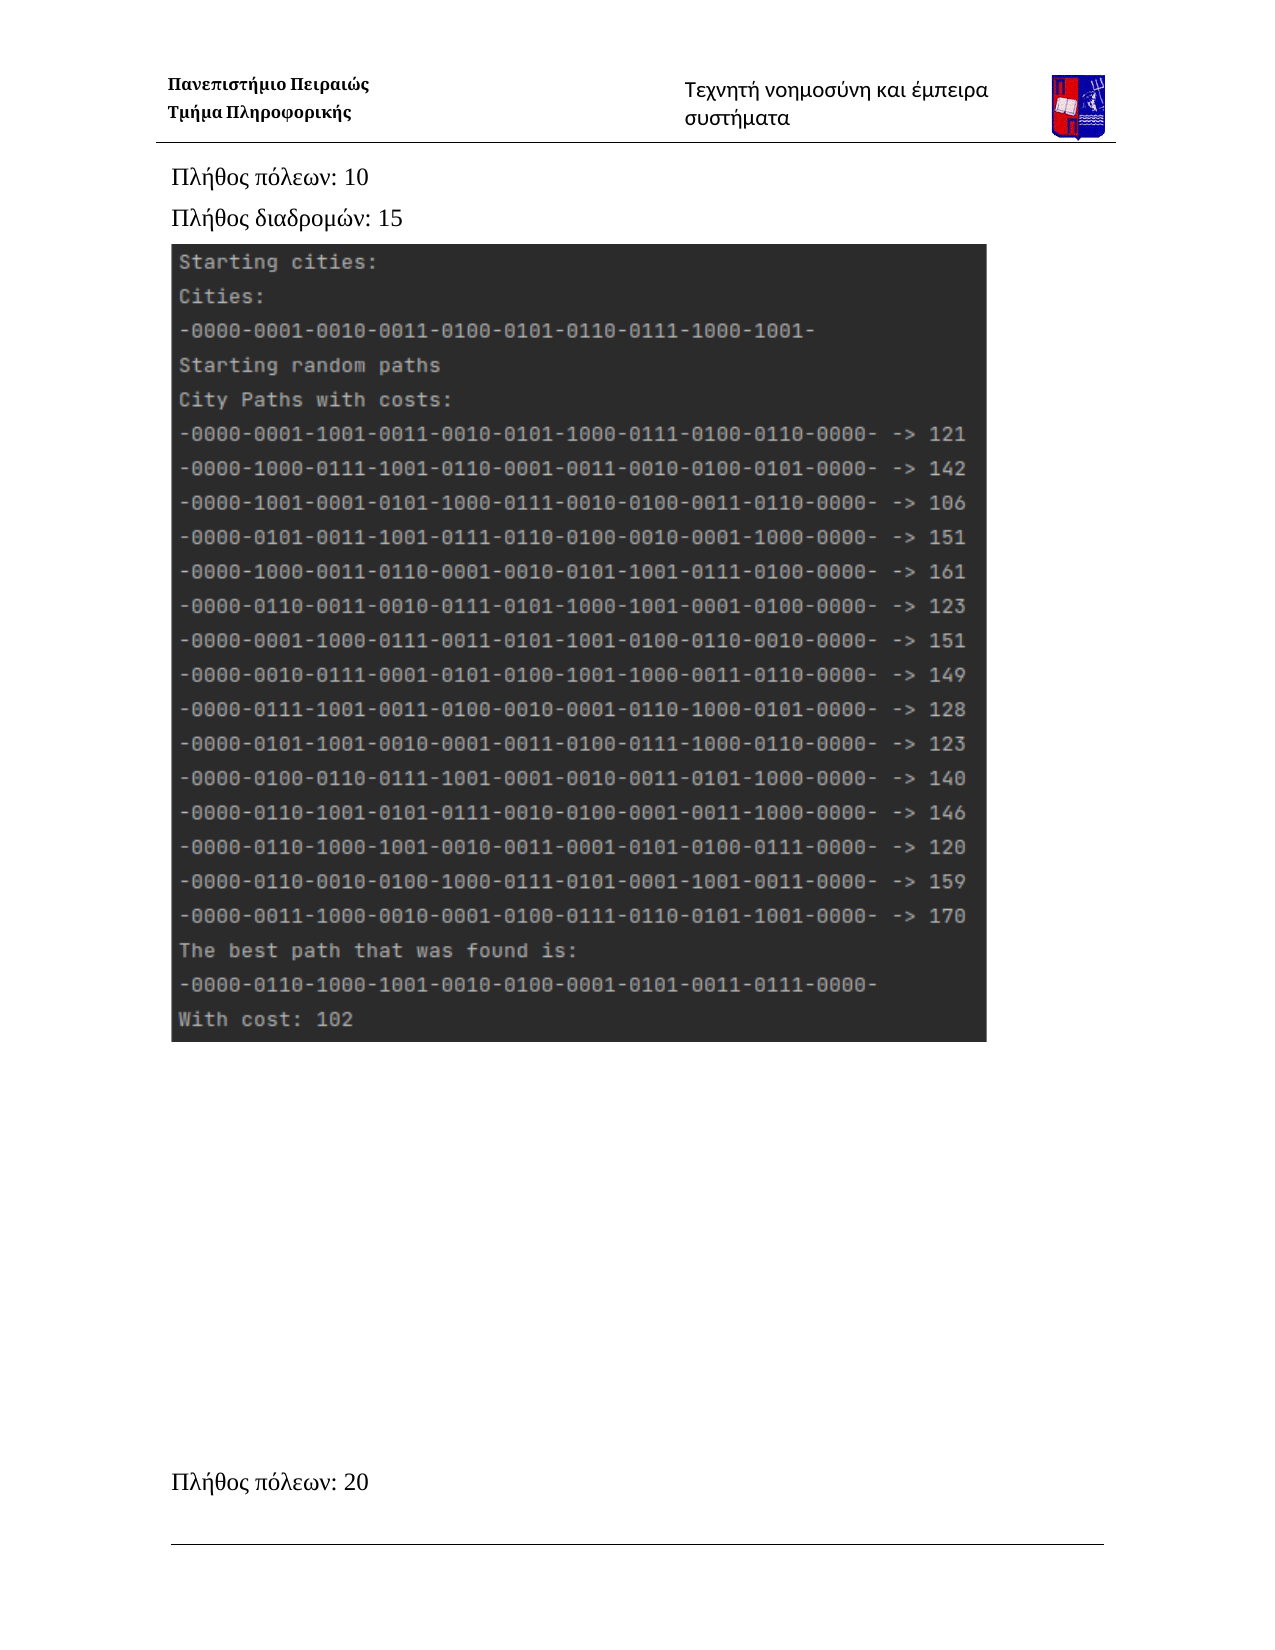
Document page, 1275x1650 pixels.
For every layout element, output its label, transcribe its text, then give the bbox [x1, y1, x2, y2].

text Πλήθος πόλεων: 20 [171, 1467, 1104, 1495]
picture [1052, 75, 1105, 141]
text Πλήθος πόλεων: 10 [171, 162, 1104, 191]
text Πλήθος διαδρομών: 15 [171, 203, 1104, 232]
picture [171, 244, 987, 1042]
